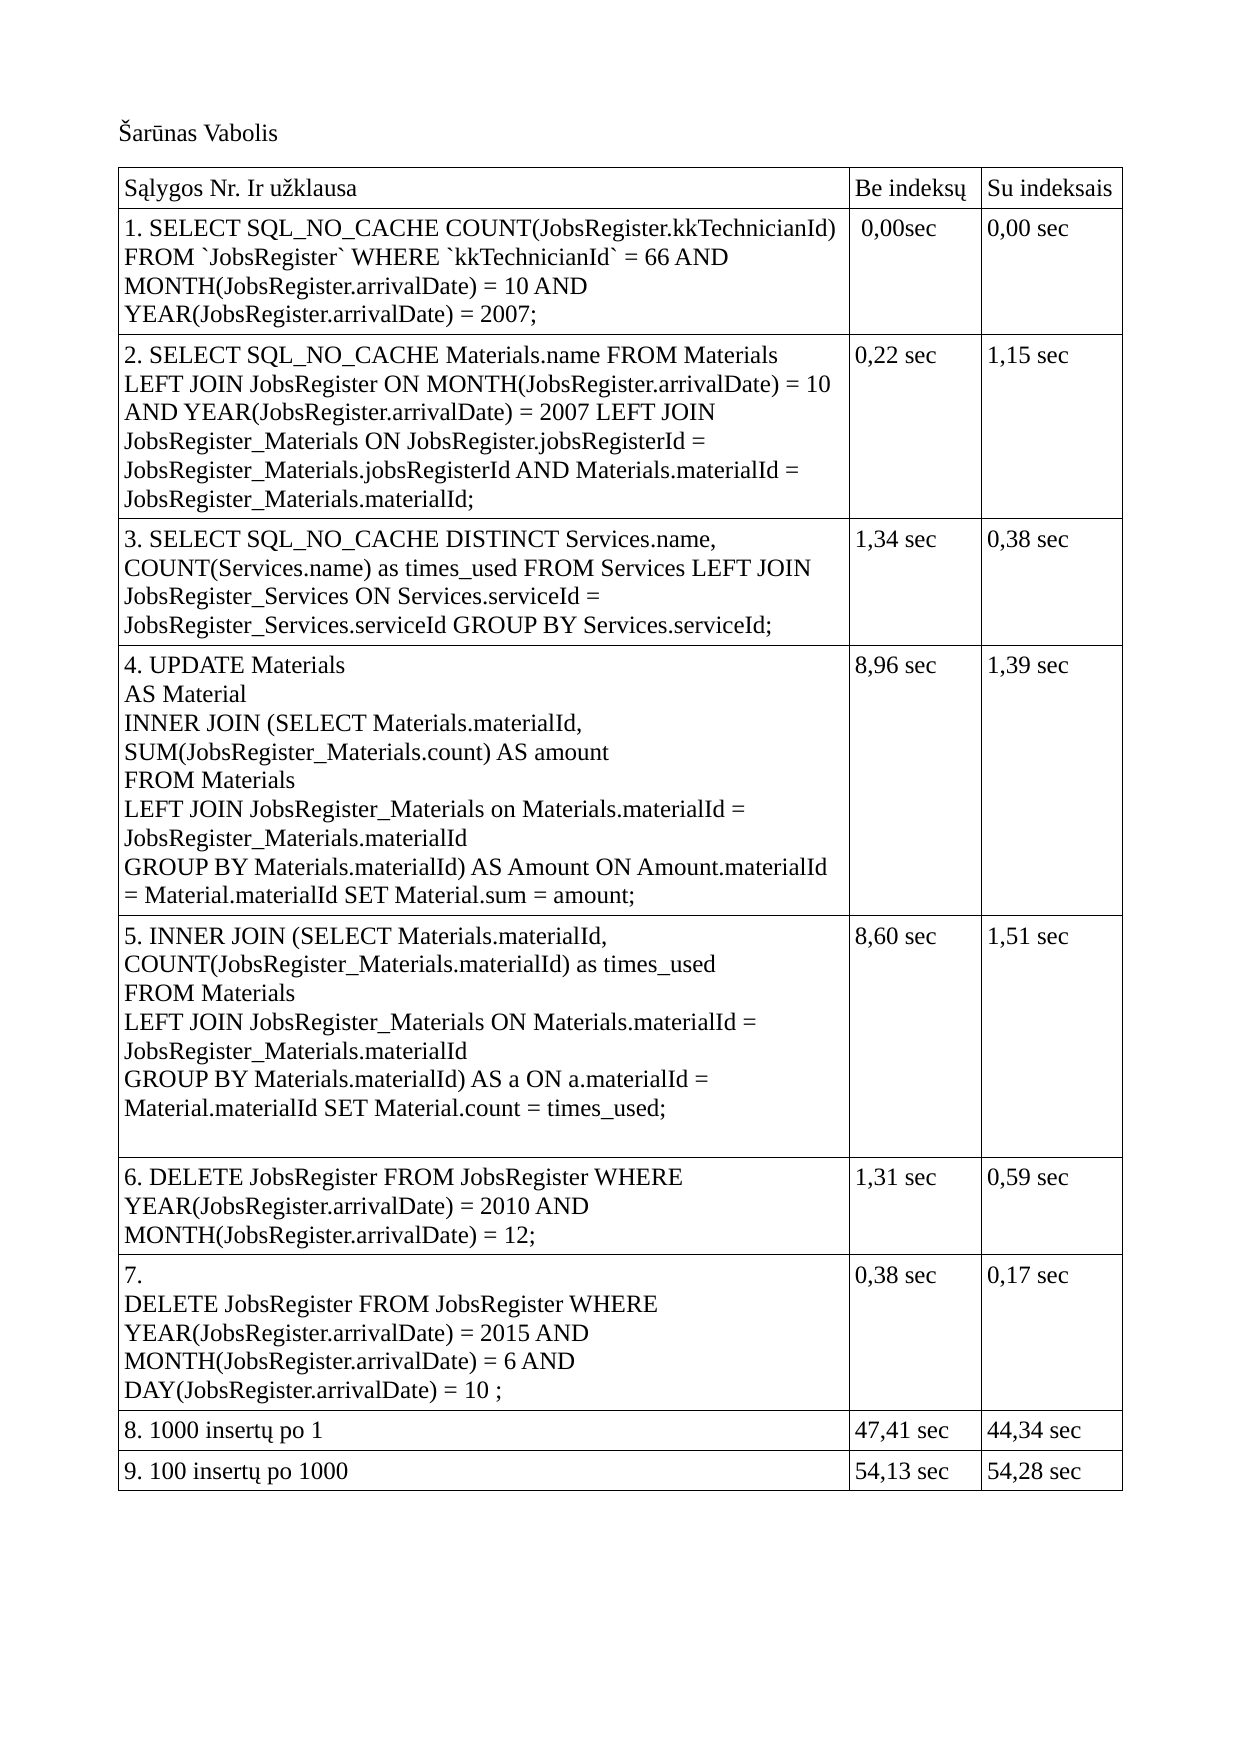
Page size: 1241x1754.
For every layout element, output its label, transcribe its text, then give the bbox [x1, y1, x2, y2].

table_header Be indeksų [850, 168, 981, 207]
table_cell 9. 100 insertų po 1000 [119, 1451, 849, 1490]
table_cell 0,38 sec [982, 519, 1122, 645]
table_cell 8,96 sec [850, 646, 981, 915]
table_cell 47,41 sec [850, 1411, 981, 1450]
table_cell 8. 1000 insertų po 1 [119, 1411, 849, 1450]
table_cell 1,31 sec [850, 1158, 981, 1254]
table_cell 1,15 sec [982, 335, 1122, 518]
table_cell 1,39 sec [982, 646, 1122, 915]
table_cell 44,34 sec [982, 1411, 1122, 1450]
table_cell 8,60 sec [850, 916, 981, 1157]
table_cell 4. UPDATE Materials AS Material INNER JOIN (SELECT Materials.materialId, SUM(JobsRegister_Materials.count) AS amount FROM Materials LEFT JOIN JobsRegister_Materials on Materials.materialId = JobsRegister_Materials.materialId GROUP BY Materials.materialId) AS Amount ON Amount.materialId = Material.materialId SET Material.sum = amount; [119, 646, 849, 915]
table_cell 3. SELECT SQL_NO_CACHE DISTINCT Services.name, COUNT(Services.name) as times_used FROM Services LEFT JOIN JobsRegister_Services ON Services.serviceId = JobsRegister_Services.serviceId GROUP BY Services.serviceId; [119, 519, 849, 645]
table_cell 1,34 sec [850, 519, 981, 645]
table_cell 0,38 sec [850, 1255, 981, 1410]
table_cell 54,13 sec [850, 1451, 981, 1490]
table_header Sąlygos Nr. Ir užklausa [119, 168, 849, 207]
table_cell 6. DELETE JobsRegister FROM JobsRegister WHERE YEAR(JobsRegister.arrivalDate) = 2010 AND MONTH(JobsRegister.arrivalDate) = 12; [119, 1158, 849, 1254]
table_header Su indeksais [982, 168, 1122, 207]
table_cell 0,17 sec [982, 1255, 1122, 1410]
table_cell 0,59 sec [982, 1158, 1122, 1254]
table_cell 7. DELETE JobsRegister FROM JobsRegister WHERE YEAR(JobsRegister.arrivalDate) = 2015 AND MONTH(JobsRegister.arrivalDate) = 6 AND DAY(JobsRegister.arrivalDate) = 10 ; [119, 1255, 849, 1410]
table_cell 0,00 sec [982, 209, 1122, 334]
table_cell 0,22 sec [850, 335, 981, 518]
text Šarūnas Vabolis [118, 118, 1122, 147]
table_cell 5. INNER JOIN (SELECT Materials.materialId, COUNT(JobsRegister_Materials.materialId) as times_used FROM Materials LEFT JOIN JobsRegister_Materials ON Materials.materialId = JobsRegister_Materials.materialId GROUP BY Materials.materialId) AS a ON a.materialId = Material.materialId SET Material.count = times_used; [119, 916, 849, 1157]
table_cell 54,28 sec [982, 1451, 1122, 1490]
table_cell 1,51 sec [982, 916, 1122, 1157]
table_cell 2. SELECT SQL_NO_CACHE Materials.name FROM Materials LEFT JOIN JobsRegister ON MONTH(JobsRegister.arrivalDate) = 10 AND YEAR(JobsRegister.arrivalDate) = 2007 LEFT JOIN JobsRegister_Materials ON JobsRegister.jobsRegisterId = JobsRegister_Materials.jobsRegisterId AND Materials.materialId = JobsRegister_Materials.materialId; [119, 335, 849, 518]
table_cell 0,00sec [850, 209, 981, 334]
table_cell 1. SELECT SQL_NO_CACHE COUNT(JobsRegister.kkTechnicianId) FROM `JobsRegister` WHERE `kkTechnicianId` = 66 AND MONTH(JobsRegister.arrivalDate) = 10 AND YEAR(JobsRegister.arrivalDate) = 2007; [119, 209, 849, 334]
